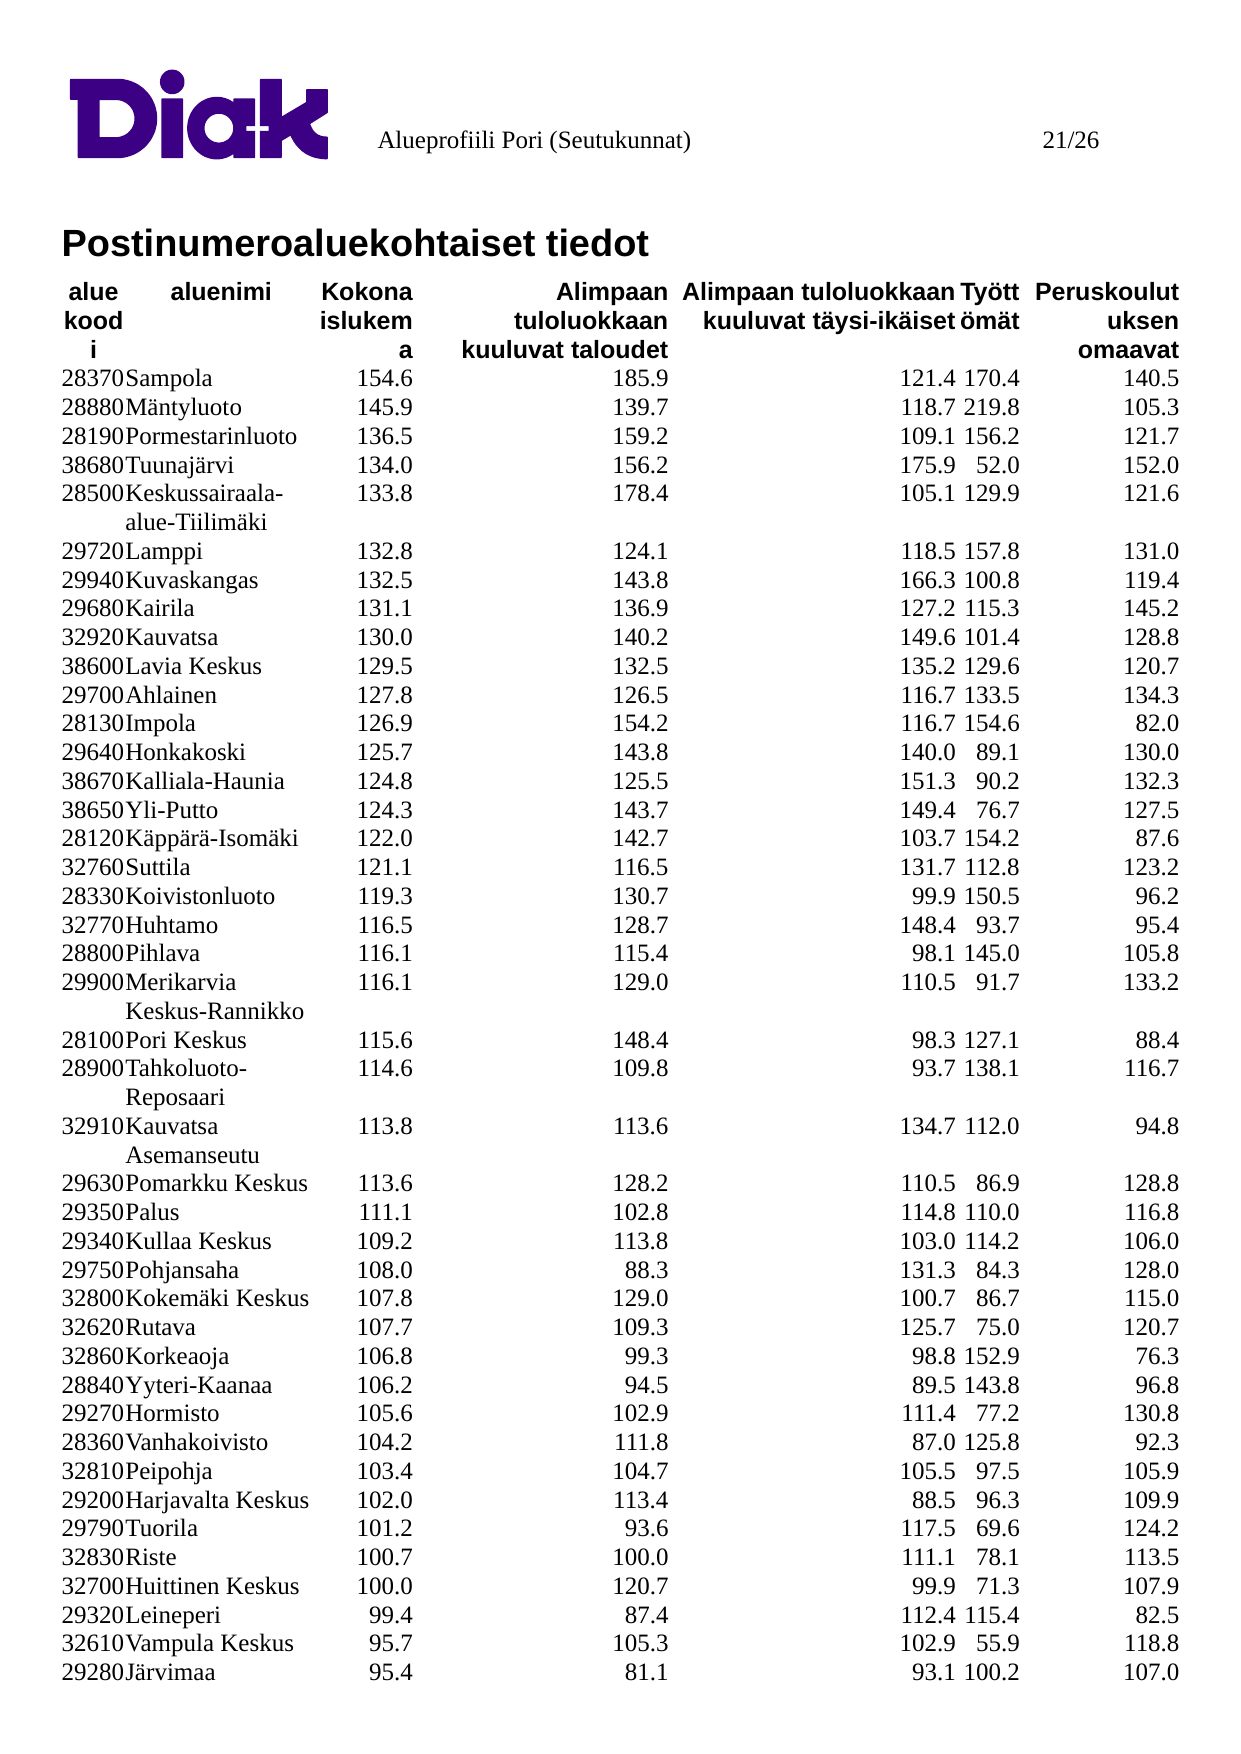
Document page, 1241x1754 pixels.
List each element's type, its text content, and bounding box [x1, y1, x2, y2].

table_cell 114.2 [956, 1226, 1019, 1255]
table_cell 78.1 [956, 1542, 1019, 1571]
table_cell 142.7 [413, 824, 668, 852]
table_cell 118.7 [668, 392, 956, 421]
table_cell Pohjansaha [125, 1255, 317, 1283]
table_cell Mäntyluoto [125, 392, 317, 421]
table_cell 130.7 [413, 881, 668, 910]
table_cell Yyteri-Kaanaa [125, 1370, 317, 1398]
table_cell 126.5 [413, 680, 668, 708]
table_cell Impola [125, 709, 317, 737]
table_cell 112.0 [956, 1111, 1019, 1168]
table_cell 135.2 [668, 651, 956, 680]
table_cell 93.6 [413, 1514, 668, 1542]
table_cell Järvimaa [125, 1657, 317, 1686]
table_cell 29790 [61, 1514, 125, 1542]
table_cell 106.2 [317, 1370, 413, 1398]
table_cell 121.7 [1019, 421, 1179, 450]
table_cell 87.6 [1019, 824, 1179, 852]
table_cell 116.7 [668, 709, 956, 737]
table_cell Kauvatsa [125, 622, 317, 651]
table_cell 219.8 [956, 392, 1019, 421]
table_cell 29320 [61, 1600, 125, 1628]
table_cell 129.5 [317, 651, 413, 680]
table_cell 99.4 [317, 1600, 413, 1628]
table_cell 127.8 [317, 680, 413, 708]
table_cell 32920 [61, 622, 125, 651]
table_cell 99.3 [413, 1341, 668, 1370]
table_cell 28800 [61, 939, 125, 967]
table_cell 109.3 [413, 1312, 668, 1341]
table_cell 28190 [61, 421, 125, 450]
table_cell 29720 [61, 536, 125, 565]
table_cell 29900 [61, 967, 125, 1025]
table_cell 113.8 [413, 1226, 668, 1255]
table_cell 94.5 [413, 1370, 668, 1398]
table_cell 115.4 [956, 1600, 1019, 1628]
table_cell 28130 [61, 709, 125, 737]
table_cell 127.1 [956, 1025, 1019, 1053]
table_cell Tahkoluoto-Reposaari [125, 1054, 317, 1111]
table_header aluekoodi [61, 277, 125, 363]
table_cell 185.9 [413, 364, 668, 392]
table_cell 100.7 [668, 1284, 956, 1312]
table_cell 104.2 [317, 1427, 413, 1456]
table_cell 100.2 [956, 1657, 1019, 1686]
table_cell 115.6 [317, 1025, 413, 1053]
table_cell 29700 [61, 680, 125, 708]
table_cell 143.8 [956, 1370, 1019, 1398]
table_cell 113.4 [413, 1485, 668, 1513]
table_cell 96.3 [956, 1485, 1019, 1513]
subtitle Postinumeroaluekohtaiset tiedot [61, 221, 1179, 265]
table_cell 95.7 [317, 1629, 413, 1657]
table_cell 116.7 [668, 680, 956, 708]
table_cell 128.2 [413, 1169, 668, 1197]
table_cell 151.3 [668, 766, 956, 795]
table_cell Huittinen Keskus [125, 1571, 317, 1600]
table_cell Keskussairaala-alue-Tiilimäki [125, 479, 317, 536]
table_cell 159.2 [413, 421, 668, 450]
table_cell 154.6 [317, 364, 413, 392]
table_cell 115.3 [956, 594, 1019, 622]
table_cell 88.4 [1019, 1025, 1179, 1053]
table_cell Korkeaoja [125, 1341, 317, 1370]
table_cell 120.7 [413, 1571, 668, 1600]
table_cell 105.9 [1019, 1456, 1179, 1485]
table_cell 113.6 [413, 1111, 668, 1168]
table_cell 87.0 [668, 1427, 956, 1456]
table_cell Harjavalta Keskus [125, 1485, 317, 1513]
table_cell 113.5 [1019, 1542, 1179, 1571]
table_cell 28880 [61, 392, 125, 421]
table_cell 154.6 [956, 709, 1019, 737]
table_cell 166.3 [668, 565, 956, 593]
table_cell 99.9 [668, 881, 956, 910]
table_cell 115.0 [1019, 1284, 1179, 1312]
table_cell 116.5 [317, 910, 413, 938]
table_cell 82.5 [1019, 1600, 1179, 1628]
table_cell 109.8 [413, 1054, 668, 1111]
table_cell 110.5 [668, 1169, 956, 1197]
table_cell 52.0 [956, 450, 1019, 478]
table_cell 29940 [61, 565, 125, 593]
table_cell 121.1 [317, 852, 413, 881]
table_cell Huhtamo [125, 910, 317, 938]
table_header Peruskoulutuksen omaavat [1019, 277, 1179, 363]
table_cell Leineperi [125, 1600, 317, 1628]
table_cell 131.7 [668, 852, 956, 881]
table_header Työttömät [956, 277, 1019, 363]
table_cell 28500 [61, 479, 125, 536]
table_cell 111.1 [668, 1542, 956, 1571]
table_cell 128.8 [1019, 1169, 1179, 1197]
table_cell 145.9 [317, 392, 413, 421]
table_cell Kalliala-Haunia [125, 766, 317, 795]
table_cell 126.9 [317, 709, 413, 737]
table_cell 116.1 [317, 939, 413, 967]
table_cell 111.1 [317, 1197, 413, 1226]
table_cell 95.4 [1019, 910, 1179, 938]
table_cell 100.0 [413, 1542, 668, 1571]
table_cell 32910 [61, 1111, 125, 1168]
table_cell 29640 [61, 737, 125, 766]
table_cell 116.1 [317, 967, 413, 1025]
table_header aluenimi [125, 277, 317, 363]
table_cell 32810 [61, 1456, 125, 1485]
table_cell 100.0 [317, 1571, 413, 1600]
table_cell Pomarkku Keskus [125, 1169, 317, 1197]
table_cell 140.5 [1019, 364, 1179, 392]
table_cell Honkakoski [125, 737, 317, 766]
table_cell 29630 [61, 1169, 125, 1197]
table_cell 133.5 [956, 680, 1019, 708]
table_cell 112.8 [956, 852, 1019, 881]
table_cell 99.9 [668, 1571, 956, 1600]
table_cell 101.2 [317, 1514, 413, 1542]
table_cell 156.2 [956, 421, 1019, 450]
table_cell 32700 [61, 1571, 125, 1600]
table_cell Suttila [125, 852, 317, 881]
table_cell 129.0 [413, 1284, 668, 1312]
table_cell 133.8 [317, 479, 413, 536]
table_cell Pihlava [125, 939, 317, 967]
table_cell 133.2 [1019, 967, 1179, 1025]
table_cell 117.5 [668, 1514, 956, 1542]
table_cell 138.1 [956, 1054, 1019, 1111]
table_cell 125.8 [956, 1427, 1019, 1456]
table_cell 131.1 [317, 594, 413, 622]
table_cell 110.0 [956, 1197, 1019, 1226]
table_cell 29340 [61, 1226, 125, 1255]
table_cell 121.4 [668, 364, 956, 392]
table_cell 32860 [61, 1341, 125, 1370]
table_cell 95.4 [317, 1657, 413, 1686]
table_cell 152.9 [956, 1341, 1019, 1370]
table_cell 122.0 [317, 824, 413, 852]
table_cell 29350 [61, 1197, 125, 1226]
table_cell Pori Keskus [125, 1025, 317, 1053]
table_cell 28900 [61, 1054, 125, 1111]
table_cell 178.4 [413, 479, 668, 536]
table_cell 98.8 [668, 1341, 956, 1370]
table_header Alimpaan tuloluokkaan kuuluvat täysi-ikäiset [668, 277, 956, 363]
table_cell 119.3 [317, 881, 413, 910]
table_cell Peipohja [125, 1456, 317, 1485]
table_cell 91.7 [956, 967, 1019, 1025]
table_cell Kullaa Keskus [125, 1226, 317, 1255]
table_cell 148.4 [668, 910, 956, 938]
table_cell 98.3 [668, 1025, 956, 1053]
table_cell Palus [125, 1197, 317, 1226]
table_cell Koivistonluoto [125, 881, 317, 910]
table_cell 102.0 [317, 1485, 413, 1513]
table_cell 105.3 [413, 1629, 668, 1657]
table_header Kokonaislukema [317, 277, 413, 363]
table_cell 32620 [61, 1312, 125, 1341]
table_cell 28330 [61, 881, 125, 910]
table_cell 110.5 [668, 967, 956, 1025]
table_cell 132.3 [1019, 766, 1179, 795]
table_cell Lamppi [125, 536, 317, 565]
table_cell Kuvaskangas [125, 565, 317, 593]
table_cell 88.3 [413, 1255, 668, 1283]
table_cell 29280 [61, 1657, 125, 1686]
table_cell 100.7 [317, 1542, 413, 1571]
table_cell 86.7 [956, 1284, 1019, 1312]
table_cell 124.1 [413, 536, 668, 565]
table_cell 145.0 [956, 939, 1019, 967]
table_cell 28840 [61, 1370, 125, 1398]
table_cell 98.1 [668, 939, 956, 967]
table_cell 109.1 [668, 421, 956, 450]
table_cell Tuorila [125, 1514, 317, 1542]
table_cell Kauvatsa Asemanseutu [125, 1111, 317, 1168]
table_cell 88.5 [668, 1485, 956, 1513]
table_cell 75.0 [956, 1312, 1019, 1341]
table_cell 116.7 [1019, 1054, 1179, 1111]
table_cell 102.9 [668, 1629, 956, 1657]
table_cell 140.2 [413, 622, 668, 651]
table_cell 105.6 [317, 1399, 413, 1427]
table_cell 111.4 [668, 1399, 956, 1427]
table_cell 120.7 [1019, 651, 1179, 680]
table_cell 101.4 [956, 622, 1019, 651]
table_cell 136.9 [413, 594, 668, 622]
table_cell 114.6 [317, 1054, 413, 1111]
table_cell 32770 [61, 910, 125, 938]
table_cell 38680 [61, 450, 125, 478]
table_cell 76.3 [1019, 1341, 1179, 1370]
table_cell 118.8 [1019, 1629, 1179, 1657]
table_cell Yli-Putto [125, 795, 317, 823]
table_cell 89.1 [956, 737, 1019, 766]
table_cell 130.8 [1019, 1399, 1179, 1427]
table_cell 84.3 [956, 1255, 1019, 1283]
table_cell Merikarvia Keskus-Rannikko [125, 967, 317, 1025]
table_cell 102.9 [413, 1399, 668, 1427]
table_cell 115.4 [413, 939, 668, 967]
table_cell 87.4 [413, 1600, 668, 1628]
table_cell 55.9 [956, 1629, 1019, 1657]
table_cell 106.0 [1019, 1226, 1179, 1255]
table_cell Käppärä-Isomäki [125, 824, 317, 852]
table_cell 112.4 [668, 1600, 956, 1628]
table_cell 105.5 [668, 1456, 956, 1485]
table_cell 175.9 [668, 450, 956, 478]
table_cell 111.8 [413, 1427, 668, 1456]
table_cell 104.7 [413, 1456, 668, 1485]
table_cell 127.5 [1019, 795, 1179, 823]
table_cell 143.8 [413, 737, 668, 766]
table_cell 96.8 [1019, 1370, 1179, 1398]
table_cell 152.0 [1019, 450, 1179, 478]
table_cell 105.3 [1019, 392, 1179, 421]
table_cell 32830 [61, 1542, 125, 1571]
table_cell 121.6 [1019, 479, 1179, 536]
table_cell 109.2 [317, 1226, 413, 1255]
table_cell 106.8 [317, 1341, 413, 1370]
table_cell 105.8 [1019, 939, 1179, 967]
table_cell 156.2 [413, 450, 668, 478]
table_cell 77.2 [956, 1399, 1019, 1427]
table_cell 103.4 [317, 1456, 413, 1485]
table_cell 32760 [61, 852, 125, 881]
table_cell 170.4 [956, 364, 1019, 392]
table_cell 132.5 [317, 565, 413, 593]
table_cell 130.0 [317, 622, 413, 651]
table_cell 149.4 [668, 795, 956, 823]
table_cell 97.5 [956, 1456, 1019, 1485]
table_cell 38650 [61, 795, 125, 823]
table_cell 108.0 [317, 1255, 413, 1283]
table_cell 107.0 [1019, 1657, 1179, 1686]
table_cell Ahlainen [125, 680, 317, 708]
table_cell 29750 [61, 1255, 125, 1283]
table_cell 92.3 [1019, 1427, 1179, 1456]
table_cell 128.0 [1019, 1255, 1179, 1283]
table_cell 29270 [61, 1399, 125, 1427]
table_cell 28360 [61, 1427, 125, 1456]
table_cell Kokemäki Keskus [125, 1284, 317, 1312]
table_cell 114.8 [668, 1197, 956, 1226]
table_cell 124.3 [317, 795, 413, 823]
table_cell 131.3 [668, 1255, 956, 1283]
table_cell Vanhakoivisto [125, 1427, 317, 1456]
table_cell 145.2 [1019, 594, 1179, 622]
table_cell 127.2 [668, 594, 956, 622]
table_cell Vampula Keskus [125, 1629, 317, 1657]
table_cell 100.8 [956, 565, 1019, 593]
table_cell 102.8 [413, 1197, 668, 1226]
table_cell 150.5 [956, 881, 1019, 910]
table_cell 139.7 [413, 392, 668, 421]
table_cell 143.7 [413, 795, 668, 823]
table_cell 123.2 [1019, 852, 1179, 881]
table_cell 124.2 [1019, 1514, 1179, 1542]
table_cell 107.9 [1019, 1571, 1179, 1600]
table_cell 82.0 [1019, 709, 1179, 737]
table_cell 125.5 [413, 766, 668, 795]
table_cell 103.7 [668, 824, 956, 852]
table_cell 125.7 [317, 737, 413, 766]
table_cell 28100 [61, 1025, 125, 1053]
table_cell 109.9 [1019, 1485, 1179, 1513]
table_cell 134.3 [1019, 680, 1179, 708]
table_cell 143.8 [413, 565, 668, 593]
table_cell Riste [125, 1542, 317, 1571]
table_cell 131.0 [1019, 536, 1179, 565]
table_cell 103.0 [668, 1226, 956, 1255]
table_cell 129.0 [413, 967, 668, 1025]
table_cell 134.0 [317, 450, 413, 478]
table_cell 113.6 [317, 1169, 413, 1197]
table_cell 81.1 [413, 1657, 668, 1686]
table_cell 28370 [61, 364, 125, 392]
table_cell 154.2 [413, 709, 668, 737]
table_cell 28120 [61, 824, 125, 852]
table_cell 148.4 [413, 1025, 668, 1053]
table_cell Kairila [125, 594, 317, 622]
table_cell 128.8 [1019, 622, 1179, 651]
table_cell 140.0 [668, 737, 956, 766]
table_cell Tuunajärvi [125, 450, 317, 478]
table_cell 32610 [61, 1629, 125, 1657]
table_cell Pormestarinluoto [125, 421, 317, 450]
table_cell 32800 [61, 1284, 125, 1312]
table_cell 124.8 [317, 766, 413, 795]
table_cell 107.7 [317, 1312, 413, 1341]
table_cell 71.3 [956, 1571, 1019, 1600]
table_cell Rutava [125, 1312, 317, 1341]
table_cell 118.5 [668, 536, 956, 565]
table_cell Hormisto [125, 1399, 317, 1427]
table_cell 93.1 [668, 1657, 956, 1686]
table_cell 93.7 [956, 910, 1019, 938]
table_cell 119.4 [1019, 565, 1179, 593]
table_cell 149.6 [668, 622, 956, 651]
table_cell 129.9 [956, 479, 1019, 536]
table_cell 69.6 [956, 1514, 1019, 1542]
table_cell 116.8 [1019, 1197, 1179, 1226]
table_cell 125.7 [668, 1312, 956, 1341]
table_cell 29200 [61, 1485, 125, 1513]
table_cell 128.7 [413, 910, 668, 938]
table_cell 86.9 [956, 1169, 1019, 1197]
table_cell Sampola [125, 364, 317, 392]
table_cell 136.5 [317, 421, 413, 450]
table_cell 93.7 [668, 1054, 956, 1111]
table_cell 38670 [61, 766, 125, 795]
table_cell 105.1 [668, 479, 956, 536]
table_cell 76.7 [956, 795, 1019, 823]
table_cell Lavia Keskus [125, 651, 317, 680]
table_cell 132.5 [413, 651, 668, 680]
table_cell 96.2 [1019, 881, 1179, 910]
table_cell 90.2 [956, 766, 1019, 795]
table_cell 134.7 [668, 1111, 956, 1168]
table_cell 129.6 [956, 651, 1019, 680]
table_cell 89.5 [668, 1370, 956, 1398]
table_cell 38600 [61, 651, 125, 680]
table_cell 113.8 [317, 1111, 413, 1168]
table_cell 132.8 [317, 536, 413, 565]
table_header Alimpaan tuloluokkaan kuuluvat taloudet [413, 277, 668, 363]
table_cell 107.8 [317, 1284, 413, 1312]
table_cell 130.0 [1019, 737, 1179, 766]
table_cell 29680 [61, 594, 125, 622]
table_cell 94.8 [1019, 1111, 1179, 1168]
table_cell 154.2 [956, 824, 1019, 852]
table_cell 157.8 [956, 536, 1019, 565]
table_cell 116.5 [413, 852, 668, 881]
table_cell 120.7 [1019, 1312, 1179, 1341]
